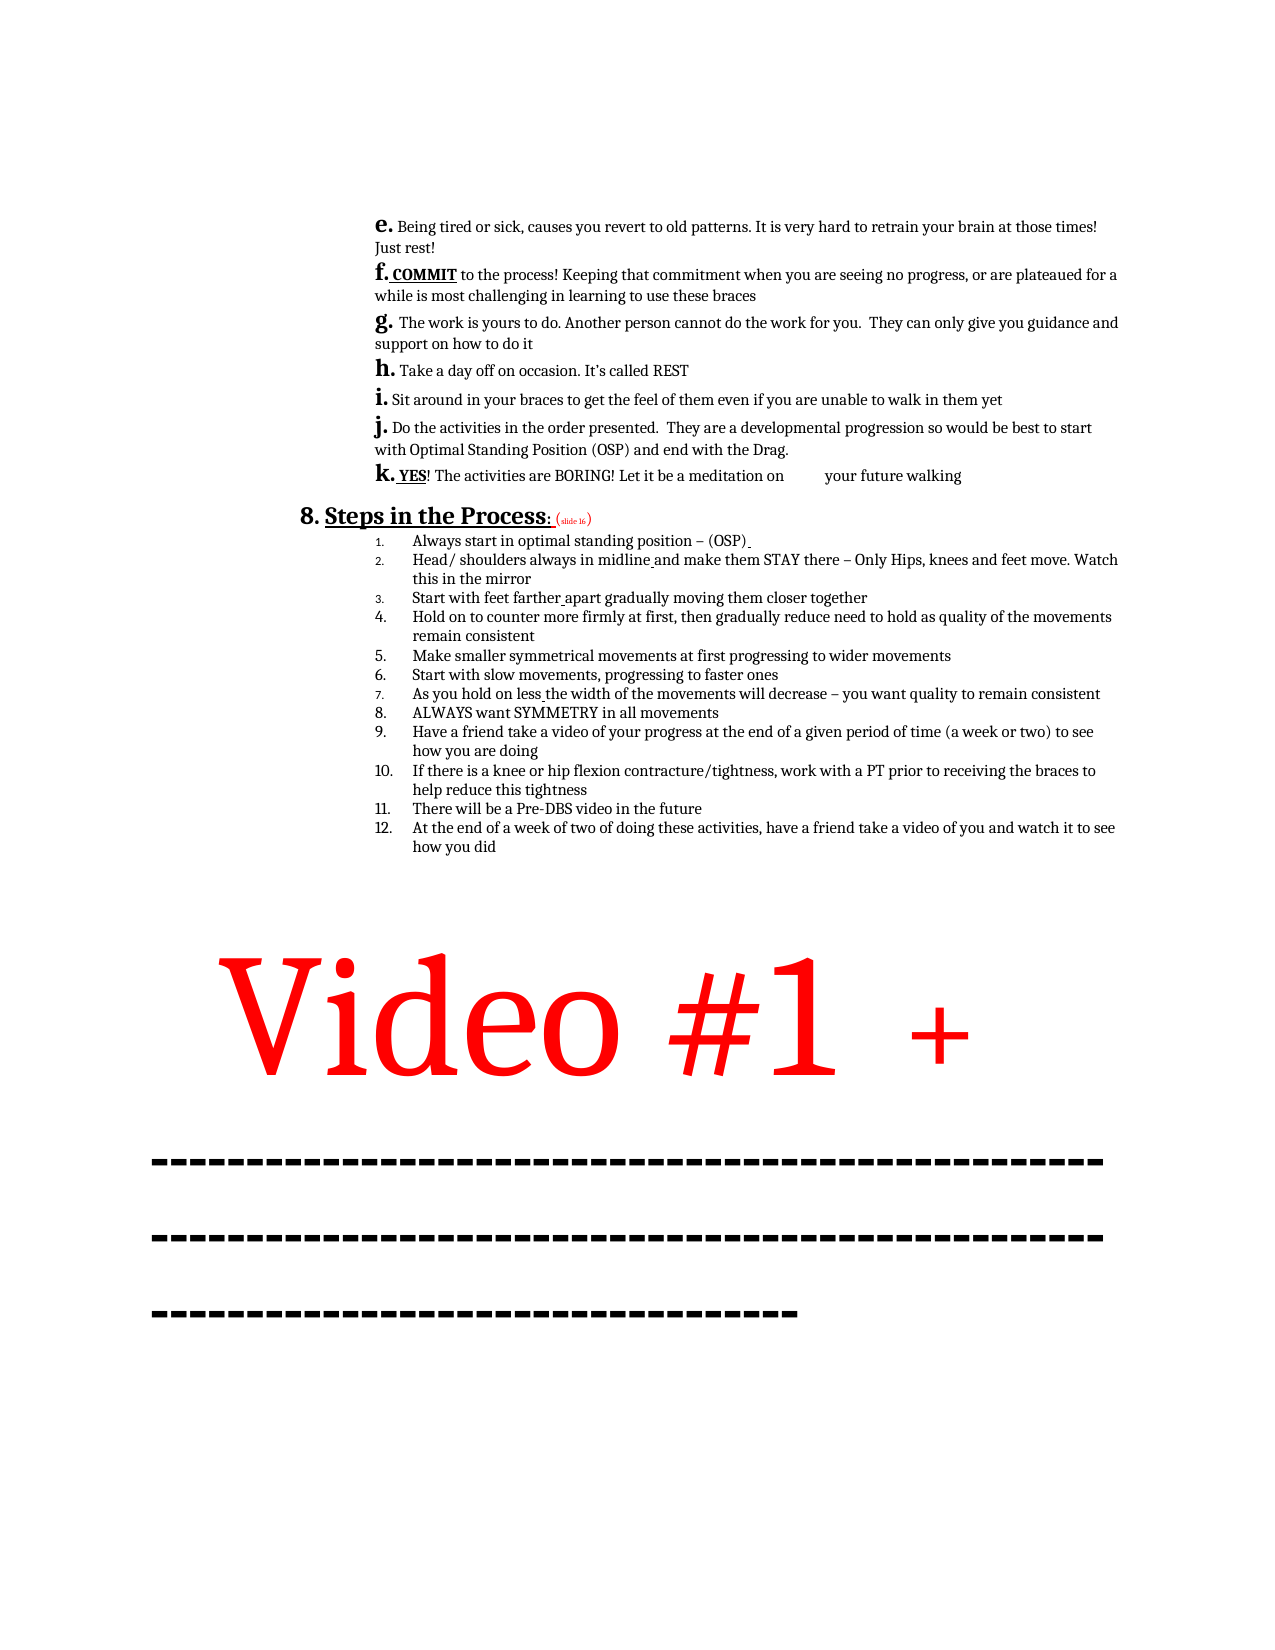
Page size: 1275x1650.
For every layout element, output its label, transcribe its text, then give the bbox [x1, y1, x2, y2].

list ALWAYS want SYMMETRY in all movements [375, 703, 1125, 723]
text k. YES! The activities are BORING! Let it be a meditation on your future walking [375, 459, 1125, 488]
list Always start in optimal standing position – (OSP) [375, 531, 1125, 550]
list There will be a Pre-DBS video in the future [375, 799, 1125, 818]
text j. Do the activities in the order presented. They are a developmental progression so would be best to start with Optimal Standing Position (OSP) and end with the Drag. [375, 411, 1125, 459]
list At the end of a week of two of doing these activities, have a friend take a video of you and watch it to see how you did [375, 818, 1125, 857]
text -------------------------------------------------------------------------------------------------------------------------------------- [150, 1119, 1125, 1348]
list Head/ shoulders always in midline and make them STAY there – Only Hips, knees and feet move. Watch this in the mirror [375, 550, 1125, 588]
text Video #1 + [218, 918, 1125, 1119]
list Hold on to counter more firmly at first, then gradually reduce need to hold as quality of the movements remain consistent [375, 608, 1125, 646]
list As you hold on less the width of the movements will decrease – you want quality to remain consistent [375, 684, 1125, 703]
list Have a friend take a video of your progress at the end of a given period of time (a week or two) to see how you are doing [375, 723, 1125, 761]
list Start with slow movements, progressing to faster ones [375, 665, 1125, 684]
text g. The work is yours to do. Another person cannot do the work for you. They can only give you guidance and support on how to do it [375, 306, 1125, 354]
list If there is a knee or hip flexion contracture/tightness, work with a PT prior to receiving the braces to help reduce this tightness [375, 761, 1125, 799]
text h. Take a day off on occasion. It’s called REST [375, 354, 1125, 382]
text 8. Steps in the Process: (slide 16) [255, 502, 1125, 531]
text i. Sit around in your braces to get the feel of them even if you are unable to walk in them yet [375, 382, 1125, 411]
text e. Being tired or sick, causes you revert to old patterns. It is very hard to retrain your brain at those times! Just rest! [375, 210, 1125, 258]
list Start with feet farther apart gradually moving them closer together [375, 588, 1125, 608]
text f. COMMIT to the process! Keeping that commitment when you are seeing no progress, or are plateaued for a while is most challenging in learning to use these braces [375, 258, 1125, 306]
list Make smaller symmetrical movements at first progressing to wider movements [375, 646, 1125, 665]
